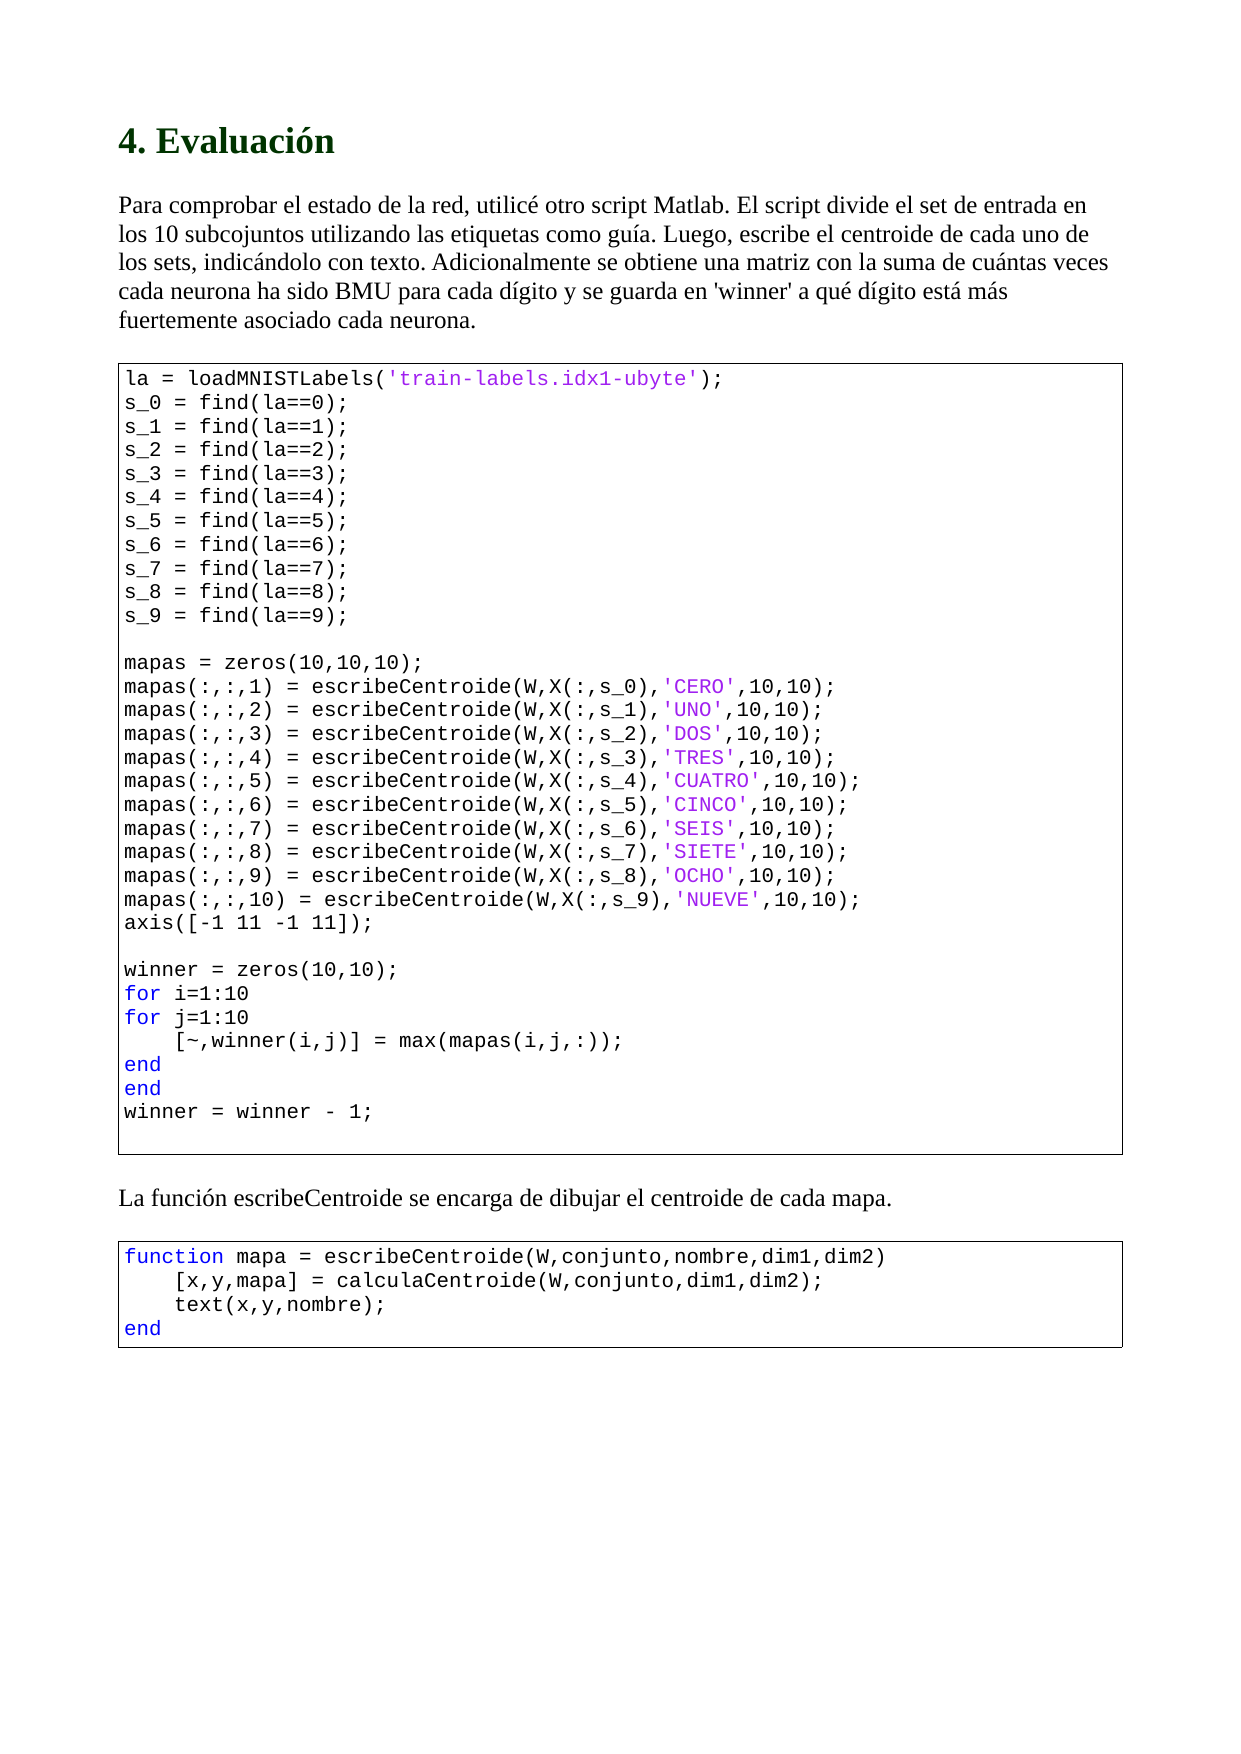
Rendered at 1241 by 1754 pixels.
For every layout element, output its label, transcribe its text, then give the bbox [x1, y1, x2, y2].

text La función escribeCentroide se encarga de dibujar el centroide de cada mapa. [118, 1183, 1122, 1212]
text 4. Evaluación [118, 118, 1122, 161]
table_header function mapa = escribeCentroide(W,conjunto,nombre,dim1,dim2) [x,y,mapa] = calculaCentroide(W,conjunto,dim1,dim2); text(x,y,nombre); end [119, 1242, 1122, 1347]
table_header la = loadMNISTLabels('train-labels.idx1-ubyte'); s_0 = find(la==0); s_1 = find(la==1); s_2 = find(la==2); s_3 = find(la==3); s_4 = find(la==4); s_5 = find(la==5); s_6 = find(la==6); s_7 = find(la==7); s_8 = find(la==8); s_9 = find(la==9); mapas = zeros(10,10,10); mapas(:,:,1) = escribeCentroide(W,X(:,s_0),'CERO',10,10); mapas(:,:,2) = escribeCentroide(W,X(:,s_1),'UNO',10,10); mapas(:,:,3) = escribeCentroide(W,X(:,s_2),'DOS',10,10); mapas(:,:,4) = escribeCentroide(W,X(:,s_3),'TRES',10,10); mapas(:,:,5) = escribeCentroide(W,X(:,s_4),'CUATRO',10,10); mapas(:,:,6) = escribeCentroide(W,X(:,s_5),'CINCO',10,10); mapas(:,:,7) = escribeCentroide(W,X(:,s_6),'SEIS',10,10); mapas(:,:,8) = escribeCentroide(W,X(:,s_7),'SIETE',10,10); mapas(:,:,9) = escribeCentroide(W,X(:,s_8),'OCHO',10,10); mapas(:,:,10) = escribeCentroide(W,X(:,s_9),'NUEVE',10,10); axis([-1 11 -1 11]); winner = zeros(10,10); for i=1:10 for j=1:10 [~,winner(i,j)] = max(mapas(i,j,:)); end end winner = winner - 1; [119, 364, 1122, 1154]
text Para comprobar el estado de la red, utilicé otro script Matlab. El script divide el set de entrada en los 10 subcojuntos utilizando las etiquetas como guía. Luego, escribe el centroide de cada uno de los sets, indicándolo con texto. Adicionalmente se obtiene una matriz con la suma de cuántas veces cada neurona ha sido BMU para cada dígito y se guarda en 'winner' a qué dígito está más fuertemente asociado cada neurona. [118, 190, 1122, 334]
